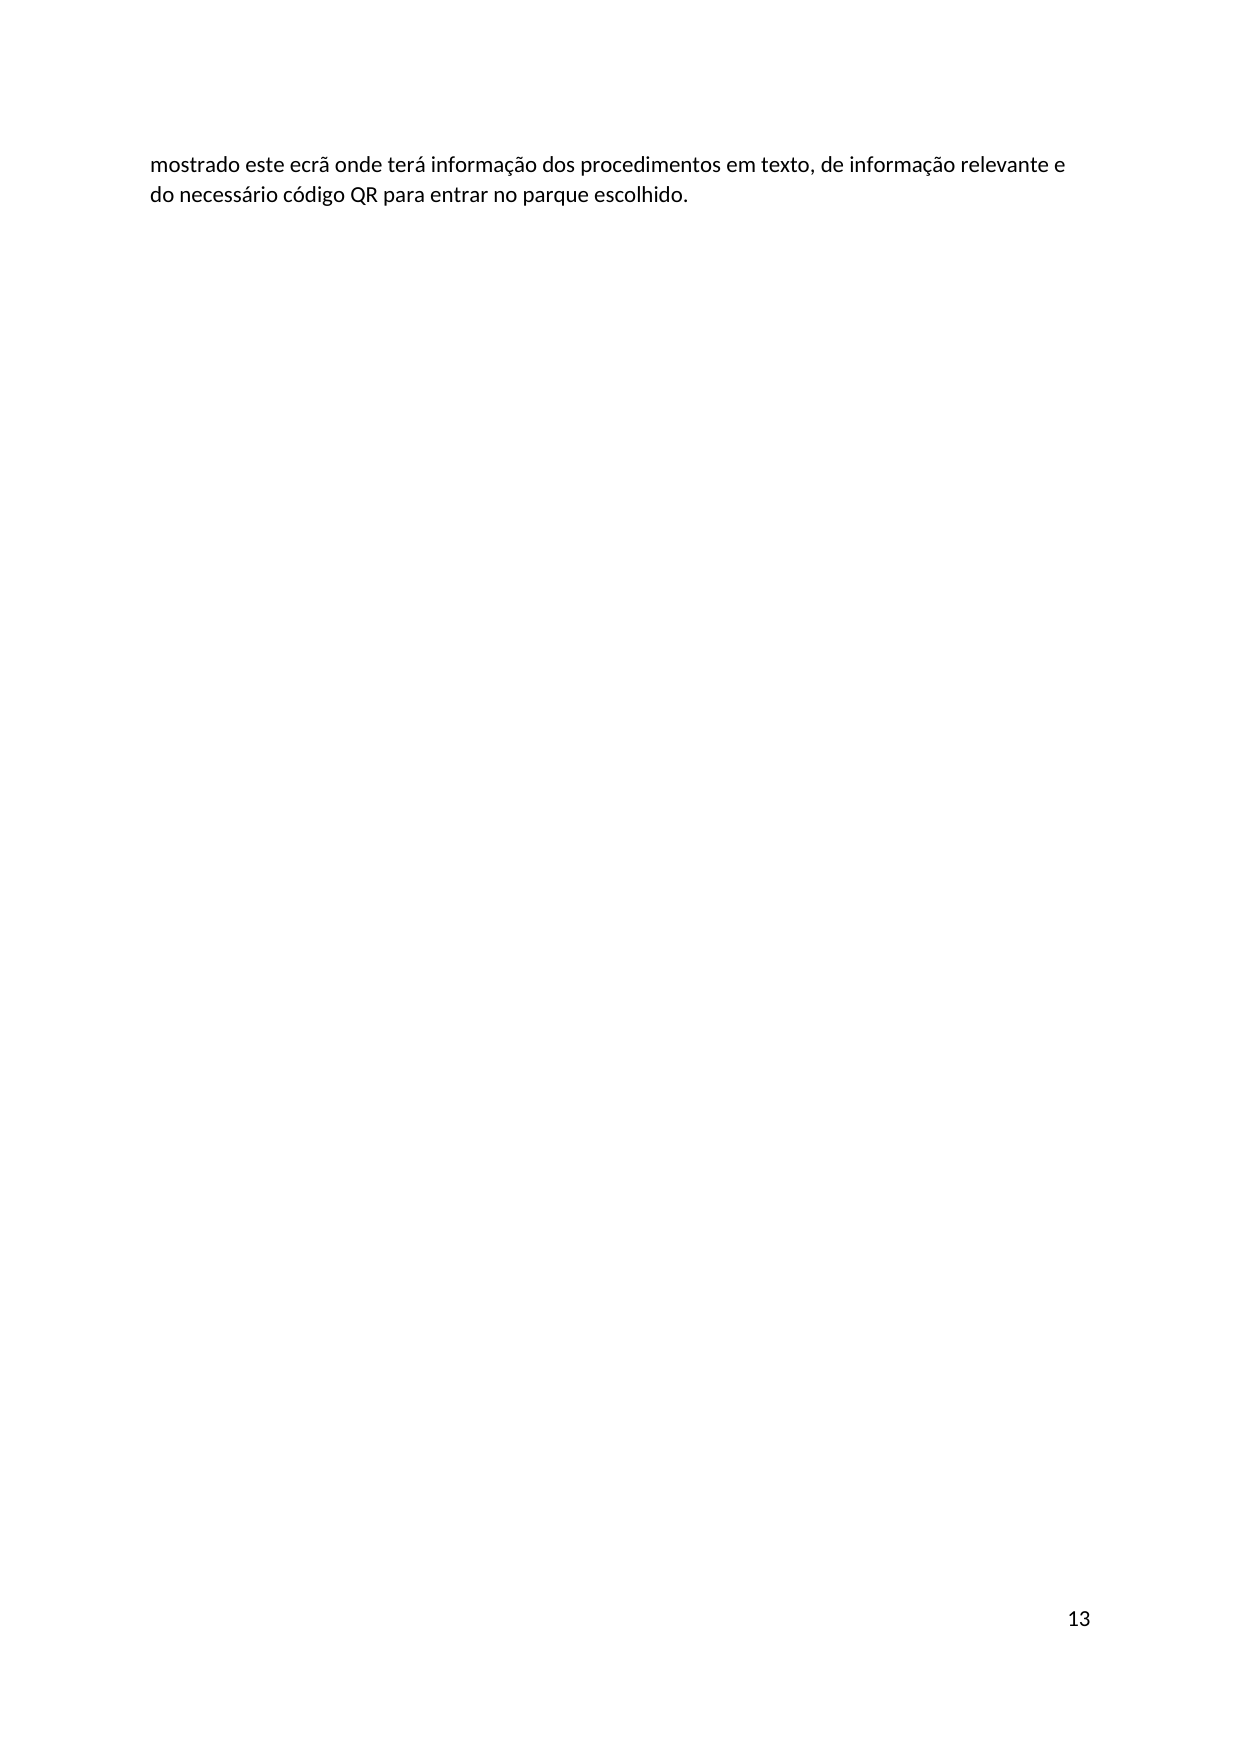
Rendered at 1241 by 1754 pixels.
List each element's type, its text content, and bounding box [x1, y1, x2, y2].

text mostrado este ecrã onde terá informação dos procedimentos em texto, de informação relevante e do necessário código QR para entrar no parque escolhido. [150, 150, 1090, 208]
